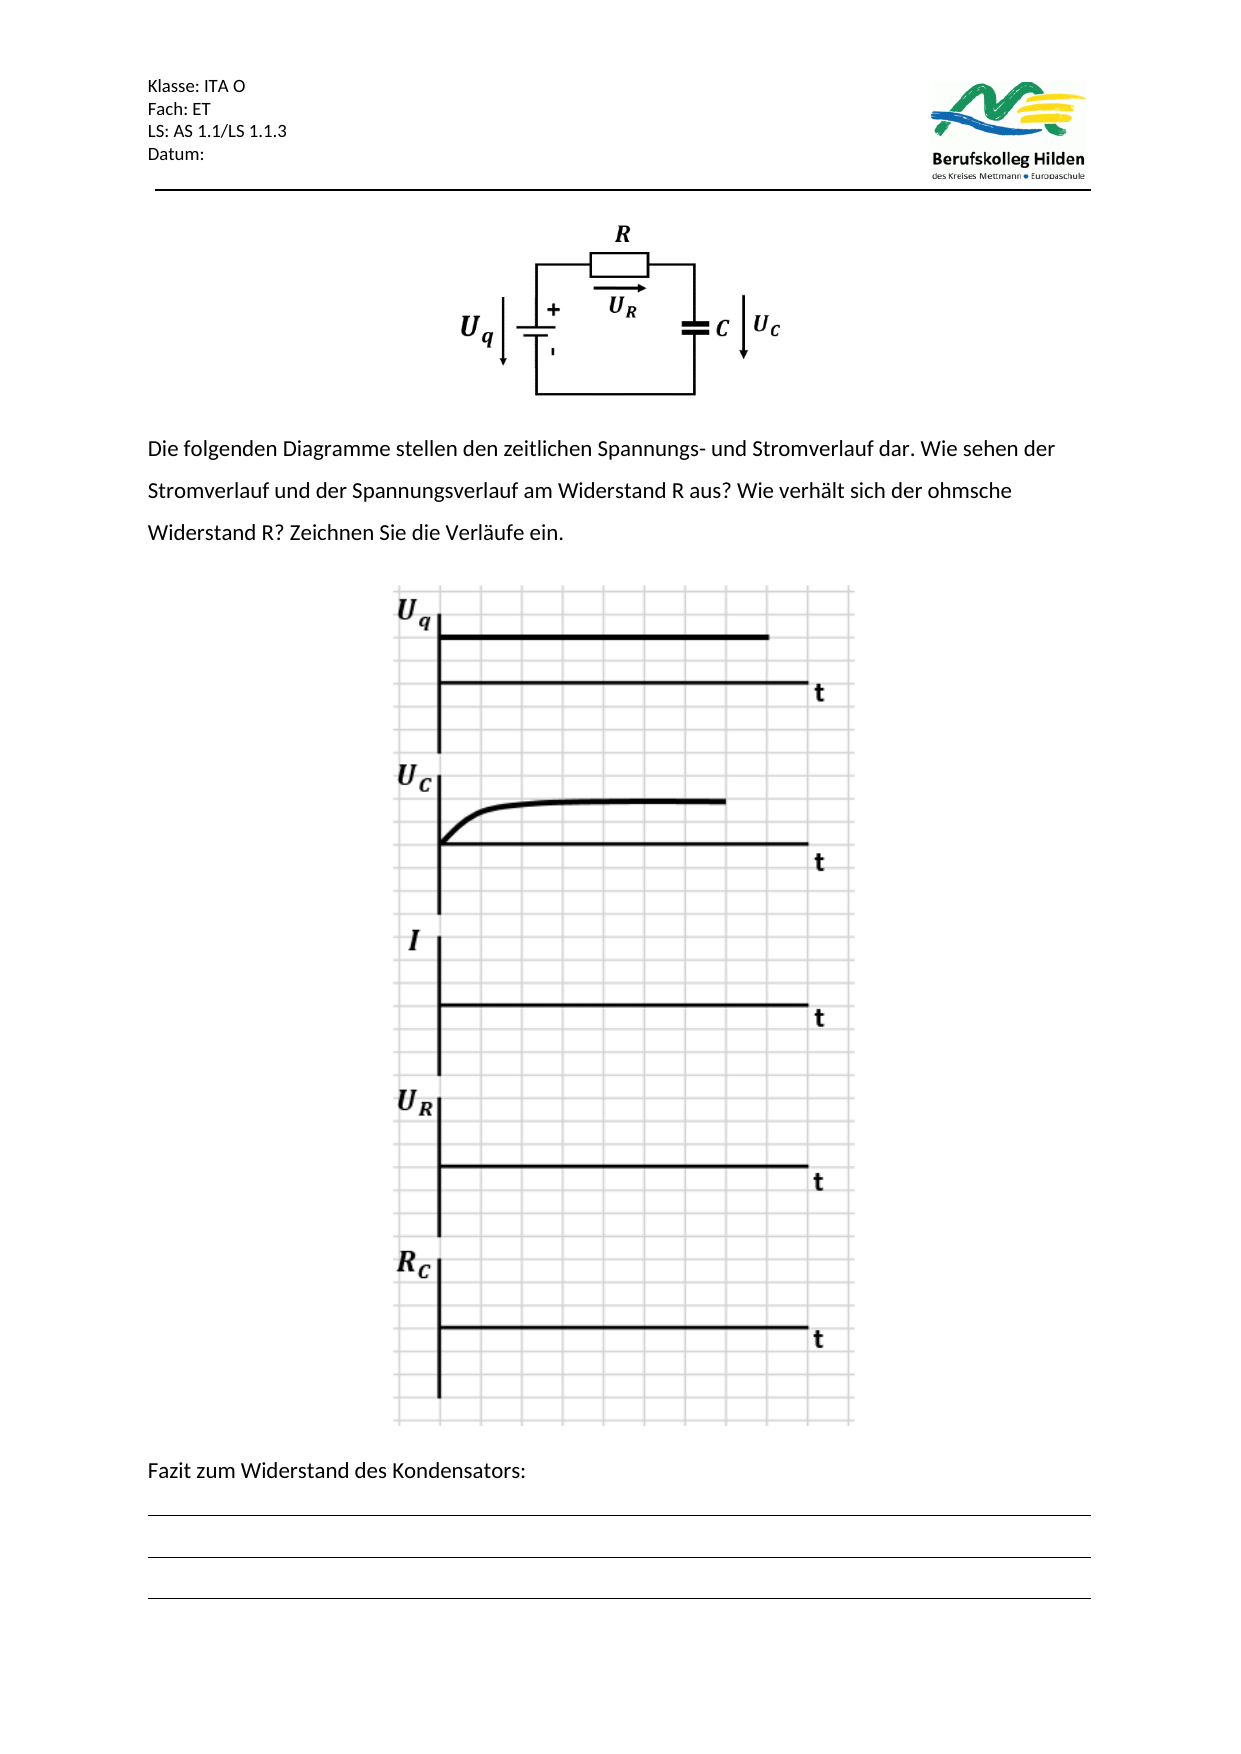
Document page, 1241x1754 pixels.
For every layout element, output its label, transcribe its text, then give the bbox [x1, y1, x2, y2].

text Die folgenden Diagramme stellen den zeitlichen Spannungs- und Stromverlauf dar. Wie sehen der Stromverlauf und der Spannungsverlauf am Widerstand R aus? Wie verhält sich der ohmsche Widerstand R? Zeichnen Sie die Verläufe ein. [148, 434, 1093, 546]
table_header [148, 1516, 1091, 1557]
text Fazit zum Widerstand des Kondensators: [148, 1457, 1093, 1484]
table_cell [148, 1558, 1091, 1598]
picture [381, 576, 859, 1426]
picture [948, 74, 1093, 187]
picture [450, 221, 790, 404]
